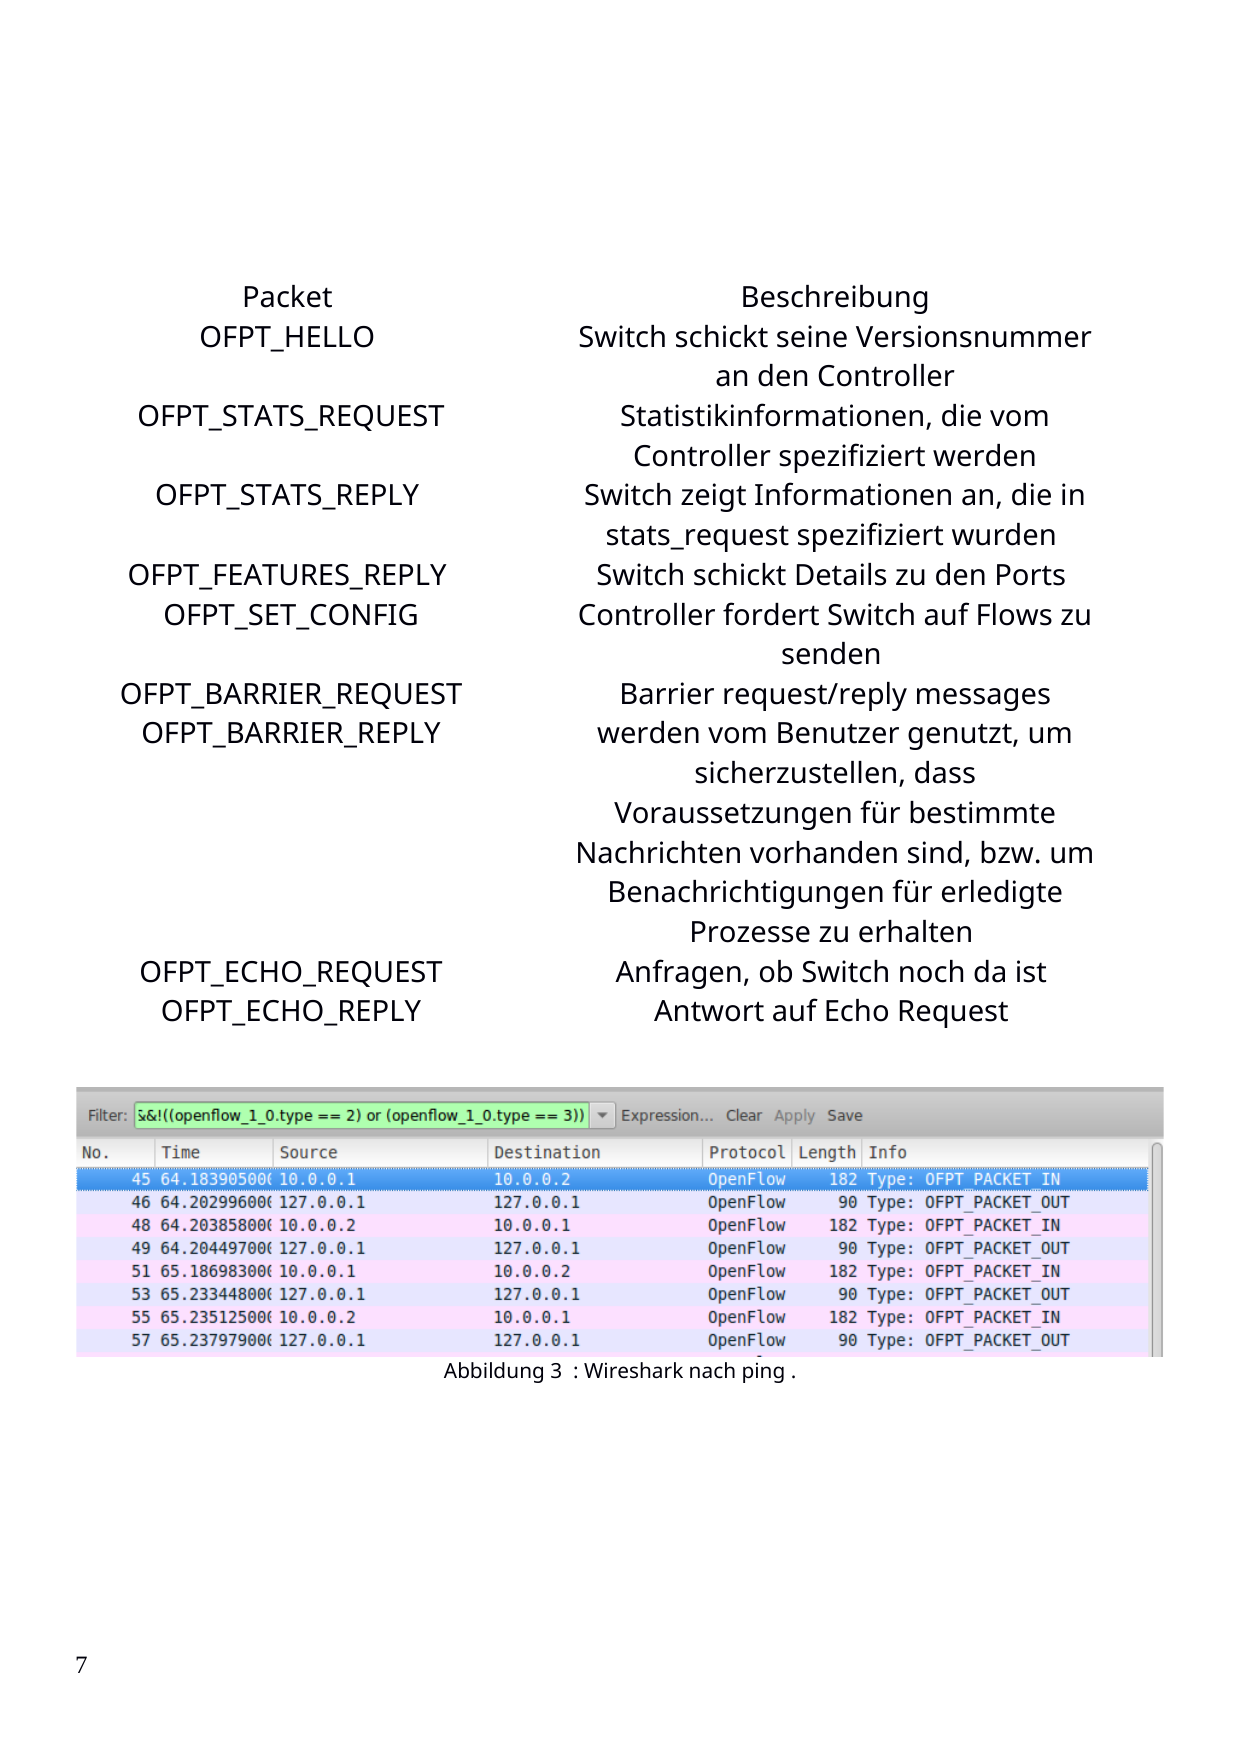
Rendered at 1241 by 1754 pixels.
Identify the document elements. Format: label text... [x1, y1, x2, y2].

picture [76, 1087, 1164, 1357]
table_cell Anfragen, ob Switch noch da ist [563, 951, 1107, 991]
table_cell Statistikinformationen, die vom Controller spezifiziert werden [563, 395, 1107, 475]
table_cell OFPT_BARRIER_REPLY [19, 713, 563, 951]
table_header Packet [19, 276, 563, 316]
table_cell Barrier request/reply messages werden vom Benutzer genutzt, um sicherzustellen, dass Voraussetzungen für bestimmte Nachrichten vorhanden sind, bzw. um Benachrichtigungen für erledigte Prozesse zu erhalten [563, 673, 1107, 951]
table_cell OFPT_STATS_REQUEST [19, 395, 563, 475]
table_cell Antwort auf Echo Request [563, 991, 1107, 1030]
table_header Beschreibung [563, 276, 1107, 316]
table_cell OFPT_BARRIER_REQUEST [19, 673, 563, 713]
table_cell OFPT_HELLO [19, 316, 563, 395]
table_cell OFPT_ECHO_REPLY [19, 991, 563, 1030]
table_cell OFPT_ECHO_REQUEST [19, 951, 563, 991]
table_cell Switch schickt Details zu den Ports [563, 554, 1107, 594]
table_cell OFPT_FEATURES_REPLY [19, 554, 563, 594]
table_cell Switch schickt seine Versionsnummer an den Controller [563, 316, 1107, 395]
text Abbildung 3 : Wireshark nach ping . [75, 1357, 1165, 1385]
table_cell OFPT_SET_CONFIG [19, 594, 563, 673]
table_cell Controller fordert Switch auf Flows zu senden [563, 594, 1107, 673]
table_cell Switch zeigt Informationen an, die in stats_request spezifiziert wurden [563, 475, 1107, 554]
table_cell OFPT_STATS_REPLY [19, 475, 563, 554]
